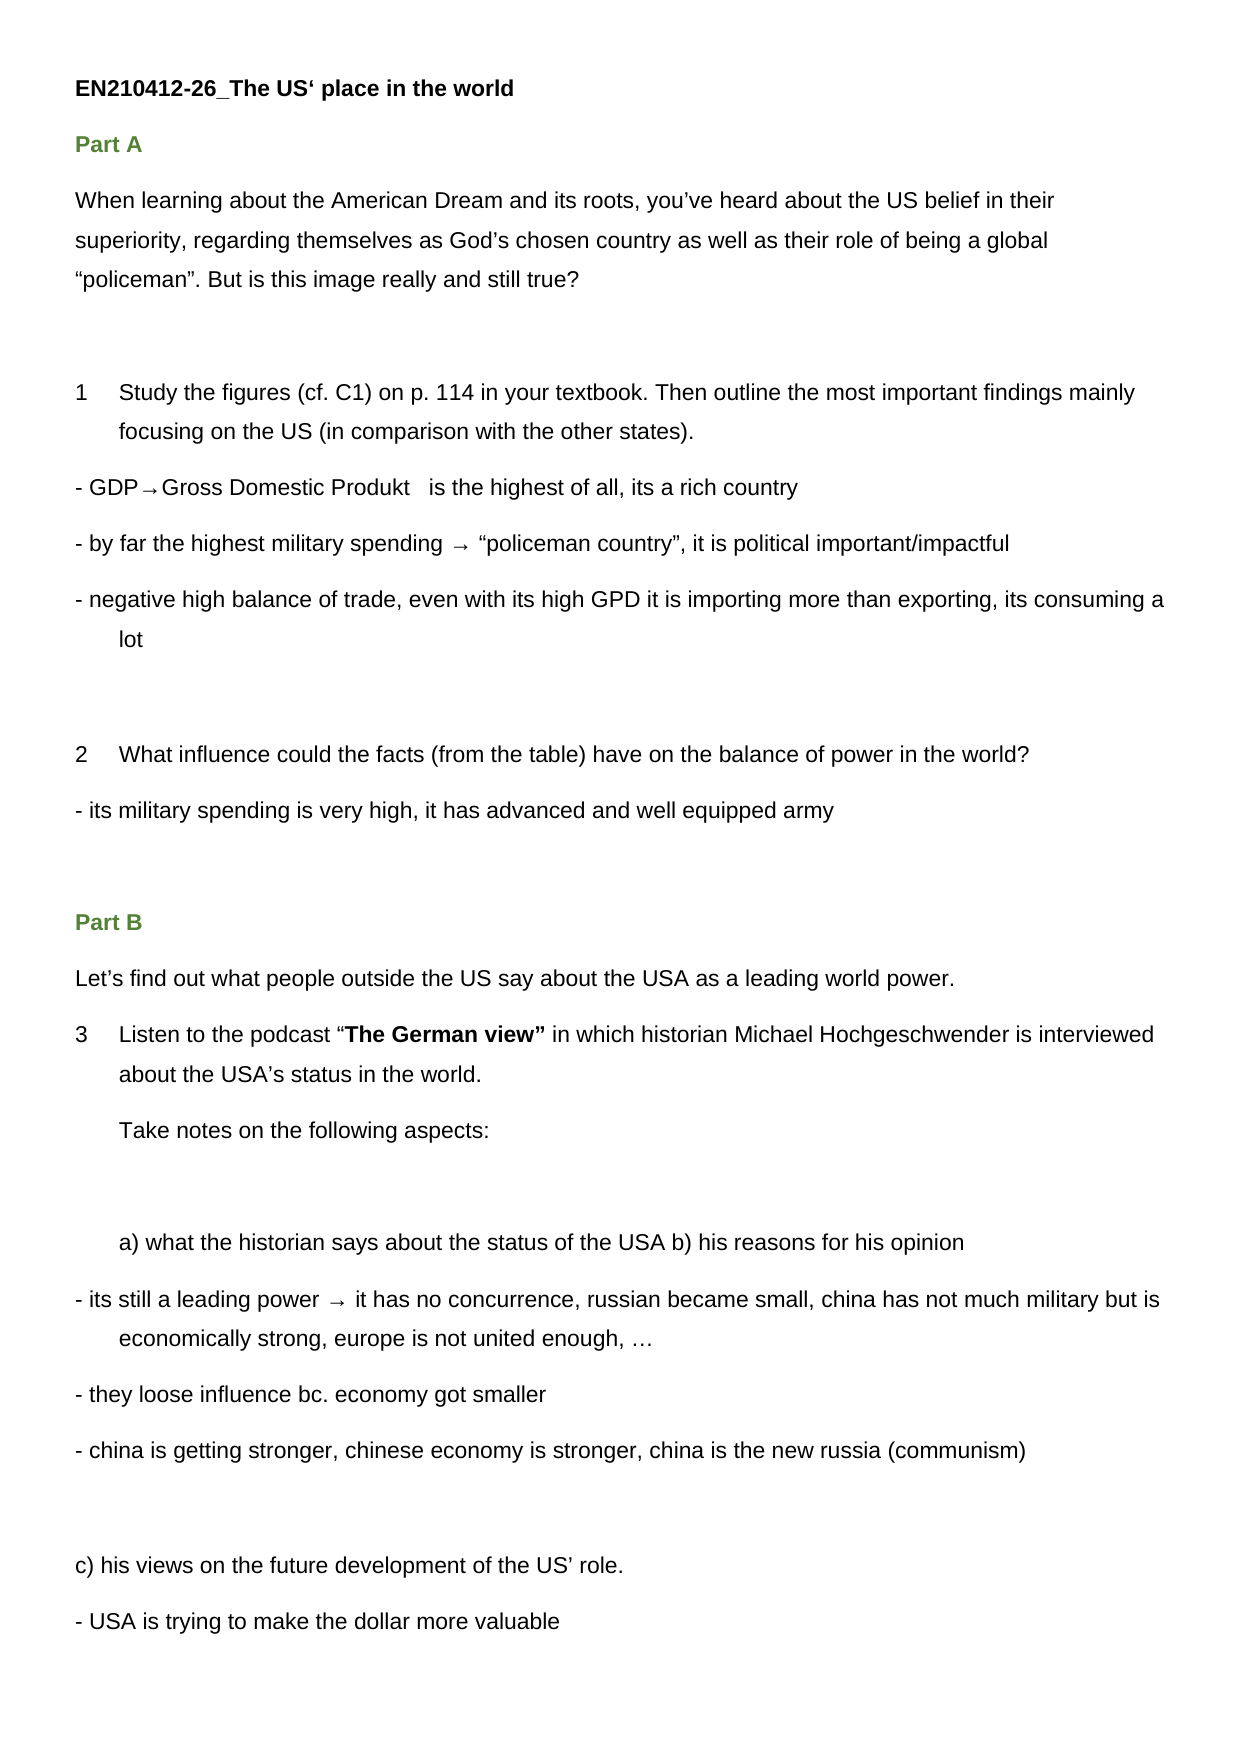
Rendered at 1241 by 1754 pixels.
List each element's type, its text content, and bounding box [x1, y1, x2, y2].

text 1 Study the figures (cf. C1) on p. 114 in your textbook. Then outline the most important findings mainly focusing on the US (in comparison with the other states). [75, 378, 1165, 444]
text EN210412-26_The US‘ place in the world [75, 75, 1165, 101]
text - they loose influence bc. economy got smaller [75, 1381, 1165, 1407]
text - its still a leading power → it has no concurrence, russian became small, china has not much military but is economically strong, europe is not united enough, … [75, 1286, 1165, 1351]
text - GDP→Gross Domestic Produkt is the highest of all, its a rich country [75, 474, 1165, 501]
text When learning about the American Dream and its roots, you’ve heard about the US belief in their superiority, regarding themselves as God’s chosen country as well as their role of being a global “policeman”. But is this image really and still true? [75, 187, 1165, 293]
text - USA is trying to make the dollar more valuable [75, 1608, 1165, 1634]
text 3 Listen to the podcast “The German view” in which historian Michael Hochgeschwender is interviewed about the USA’s status in the world. [75, 1021, 1165, 1087]
text 2 What influence could the facts (from the table) have on the balance of power in the world? [75, 741, 1165, 767]
text Part A [75, 131, 1165, 157]
text - its military spending is very high, it has advanced and well equipped army [75, 797, 1165, 823]
text Let’s find out what people outside the US say about the USA as a leading world power. [75, 965, 1165, 992]
text - china is getting stronger, chinese economy is stronger, china is the new russia (communism) [75, 1437, 1165, 1464]
text c) his views on the future development of the US’ role. [75, 1552, 1165, 1578]
text a) what the historian says about the status of the USA b) his reasons for his opinion [75, 1229, 1165, 1256]
text Take notes on the following aspects: [75, 1117, 1165, 1143]
text - by far the highest military spending → “policeman country”, it is political important/impactful [75, 530, 1165, 557]
text Part B [75, 909, 1165, 936]
text - negative high balance of trade, even with its high GPD it is importing more than exporting, its consuming a lot [75, 586, 1165, 652]
